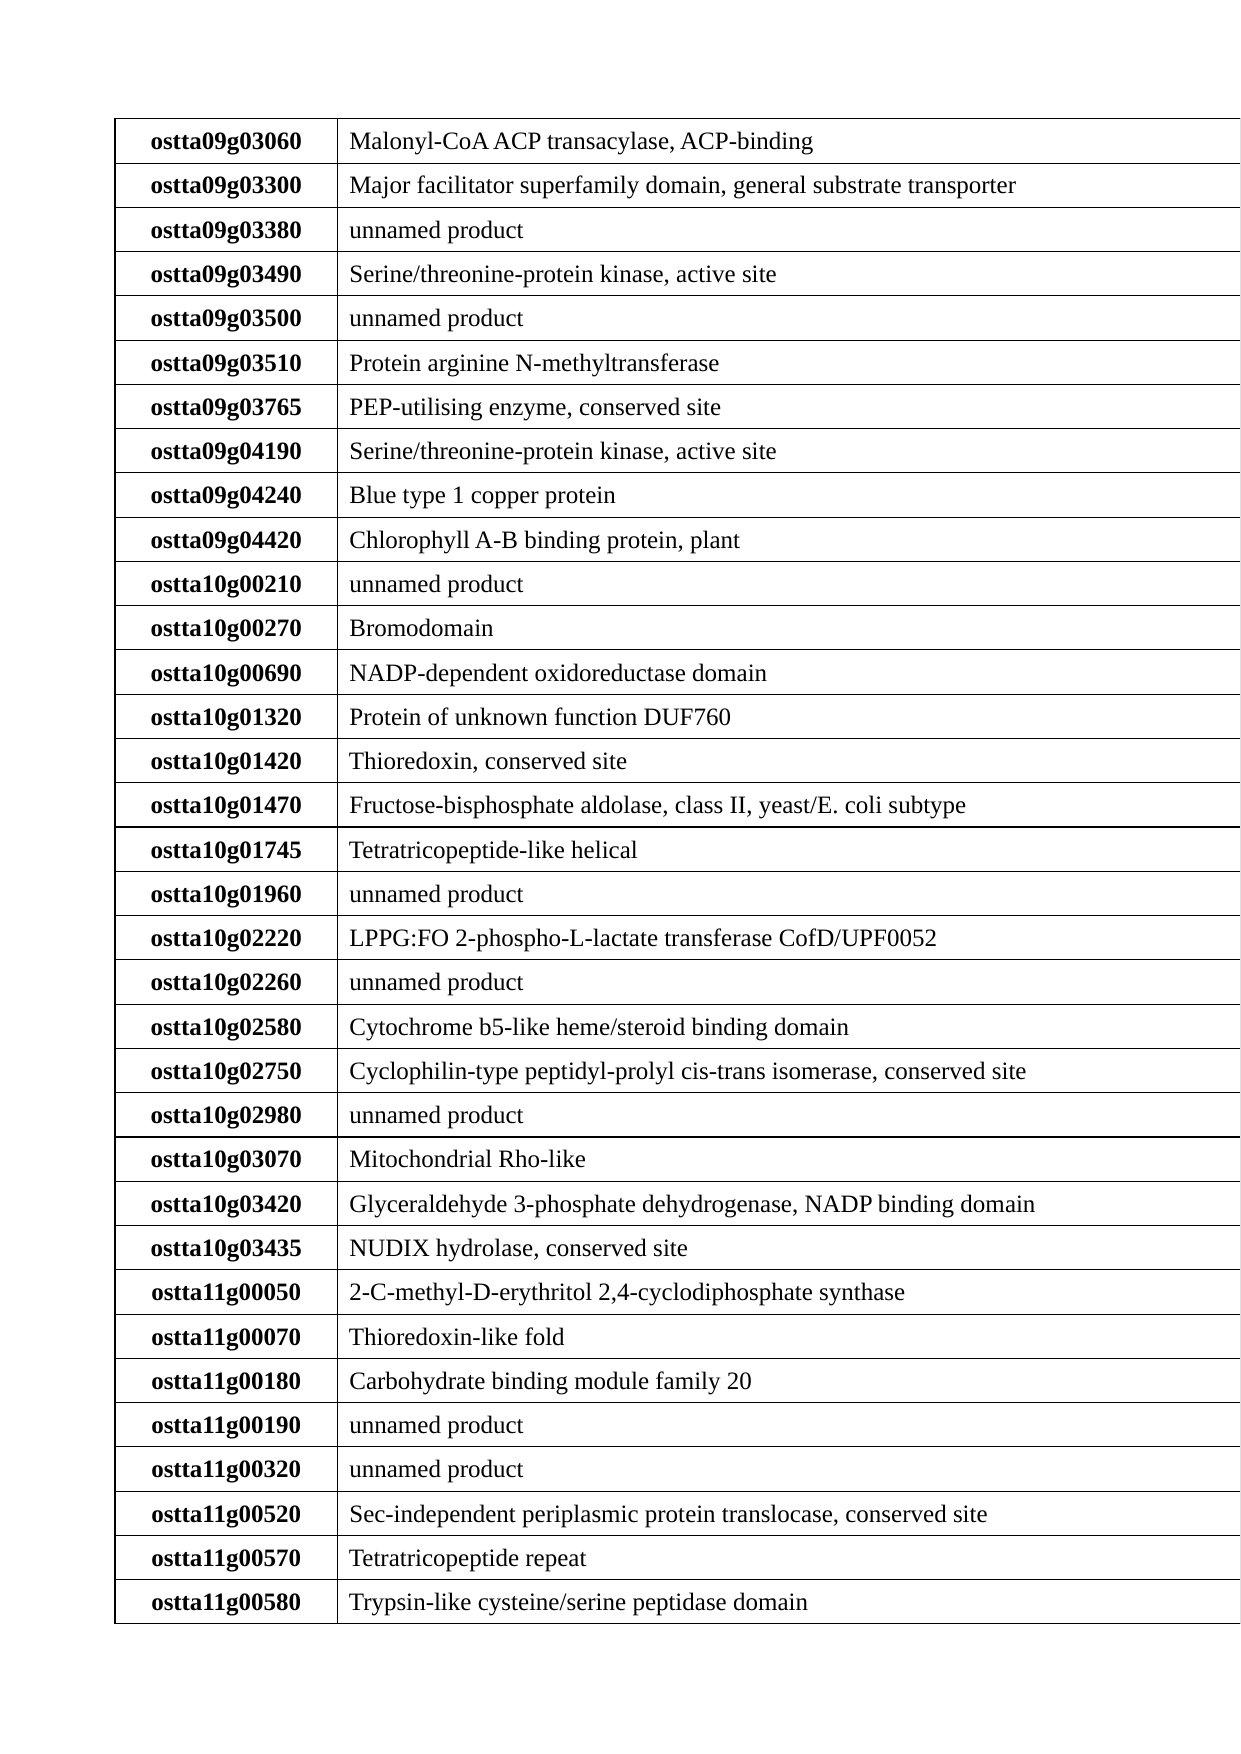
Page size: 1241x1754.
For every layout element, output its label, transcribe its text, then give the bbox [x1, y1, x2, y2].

table_cell Carbohydrate binding module family 20 [338, 1359, 1240, 1402]
table_cell ostta11g00520 [116, 1492, 337, 1535]
table_cell Tetratricopeptide repeat [338, 1536, 1240, 1579]
table_cell ostta10g02260 [116, 960, 337, 1003]
table_cell unnamed product [338, 562, 1240, 605]
table_cell Tetratricopeptide-like helical [338, 828, 1240, 871]
table_cell ostta11g00050 [116, 1270, 337, 1313]
table_cell ostta10g03435 [116, 1226, 337, 1269]
table_cell ostta10g01745 [116, 828, 337, 871]
table_cell ostta11g00190 [116, 1403, 337, 1446]
table_cell ostta10g01470 [116, 783, 337, 826]
table_cell Bromodomain [338, 606, 1240, 649]
table_cell ostta10g01960 [116, 872, 337, 915]
table_cell ostta10g03070 [116, 1138, 337, 1181]
table_cell ostta10g01320 [116, 695, 337, 738]
table_cell Glyceraldehyde 3-phosphate dehydrogenase, NADP binding domain [338, 1182, 1240, 1225]
table_cell Major facilitator superfamily domain, general substrate transporter [338, 164, 1240, 207]
table_cell ostta10g00270 [116, 606, 337, 649]
table_cell ostta11g00320 [116, 1447, 337, 1491]
table_cell PEP-utilising enzyme, conserved site [338, 385, 1240, 428]
table_cell NUDIX hydrolase, conserved site [338, 1226, 1240, 1269]
table_cell ostta09g03060 [116, 119, 337, 162]
table_cell ostta09g03490 [116, 252, 337, 295]
table_cell unnamed product [338, 960, 1240, 1003]
table_cell ostta09g04420 [116, 518, 337, 561]
table_cell ostta09g03380 [116, 208, 337, 251]
table_cell ostta09g04240 [116, 473, 337, 517]
table_cell Cytochrome b5-like heme/steroid binding domain [338, 1005, 1240, 1048]
table_cell unnamed product [338, 1093, 1240, 1136]
table_cell Cyclophilin-type peptidyl-prolyl cis-trans isomerase, conserved site [338, 1049, 1240, 1092]
table_cell Malonyl-CoA ACP transacylase, ACP-binding [338, 119, 1240, 162]
table_cell ostta11g00570 [116, 1536, 337, 1579]
table_cell ostta10g00210 [116, 562, 337, 605]
table_cell 2-C-methyl-D-erythritol 2,4-cyclodiphosphate synthase [338, 1270, 1240, 1313]
table_cell ostta09g03500 [116, 296, 337, 339]
table_cell LPPG:FO 2-phospho-L-lactate transferase CofD/UPF0052 [338, 916, 1240, 959]
table_cell ostta09g03510 [116, 341, 337, 384]
table_cell Trypsin-like cysteine/serine peptidase domain [338, 1580, 1240, 1623]
table_cell ostta10g02750 [116, 1049, 337, 1092]
table_cell ostta10g03420 [116, 1182, 337, 1225]
table_cell ostta10g01420 [116, 739, 337, 782]
table_cell Thioredoxin-like fold [338, 1315, 1240, 1358]
table_cell ostta09g03300 [116, 164, 337, 207]
table_cell Thioredoxin, conserved site [338, 739, 1240, 782]
table_cell Chlorophyll A-B binding protein, plant [338, 518, 1240, 561]
table_cell Fructose-bisphosphate aldolase, class II, yeast/E. coli subtype [338, 783, 1240, 826]
table_cell ostta10g00690 [116, 650, 337, 694]
table_cell ostta10g02580 [116, 1005, 337, 1048]
table_cell ostta11g00070 [116, 1315, 337, 1358]
table_cell Mitochondrial Rho-like [338, 1138, 1240, 1181]
table_cell unnamed product [338, 872, 1240, 915]
table_cell Serine/threonine-protein kinase, active site [338, 252, 1240, 295]
table_cell ostta09g04190 [116, 429, 337, 472]
table_cell ostta10g02980 [116, 1093, 337, 1136]
table_cell Sec-independent periplasmic protein translocase, conserved site [338, 1492, 1240, 1535]
table_cell ostta10g02220 [116, 916, 337, 959]
table_cell ostta11g00180 [116, 1359, 337, 1402]
table_cell ostta11g00580 [116, 1580, 337, 1623]
table_cell ostta09g03765 [116, 385, 337, 428]
table_cell Protein of unknown function DUF760 [338, 695, 1240, 738]
table_cell NADP-dependent oxidoreductase domain [338, 650, 1240, 694]
table_cell Blue type 1 copper protein [338, 473, 1240, 517]
table_cell unnamed product [338, 1447, 1240, 1491]
table_cell unnamed product [338, 208, 1240, 251]
table_cell unnamed product [338, 296, 1240, 339]
table_cell Protein arginine N-methyltransferase [338, 341, 1240, 384]
table_cell Serine/threonine-protein kinase, active site [338, 429, 1240, 472]
table_cell unnamed product [338, 1403, 1240, 1446]
